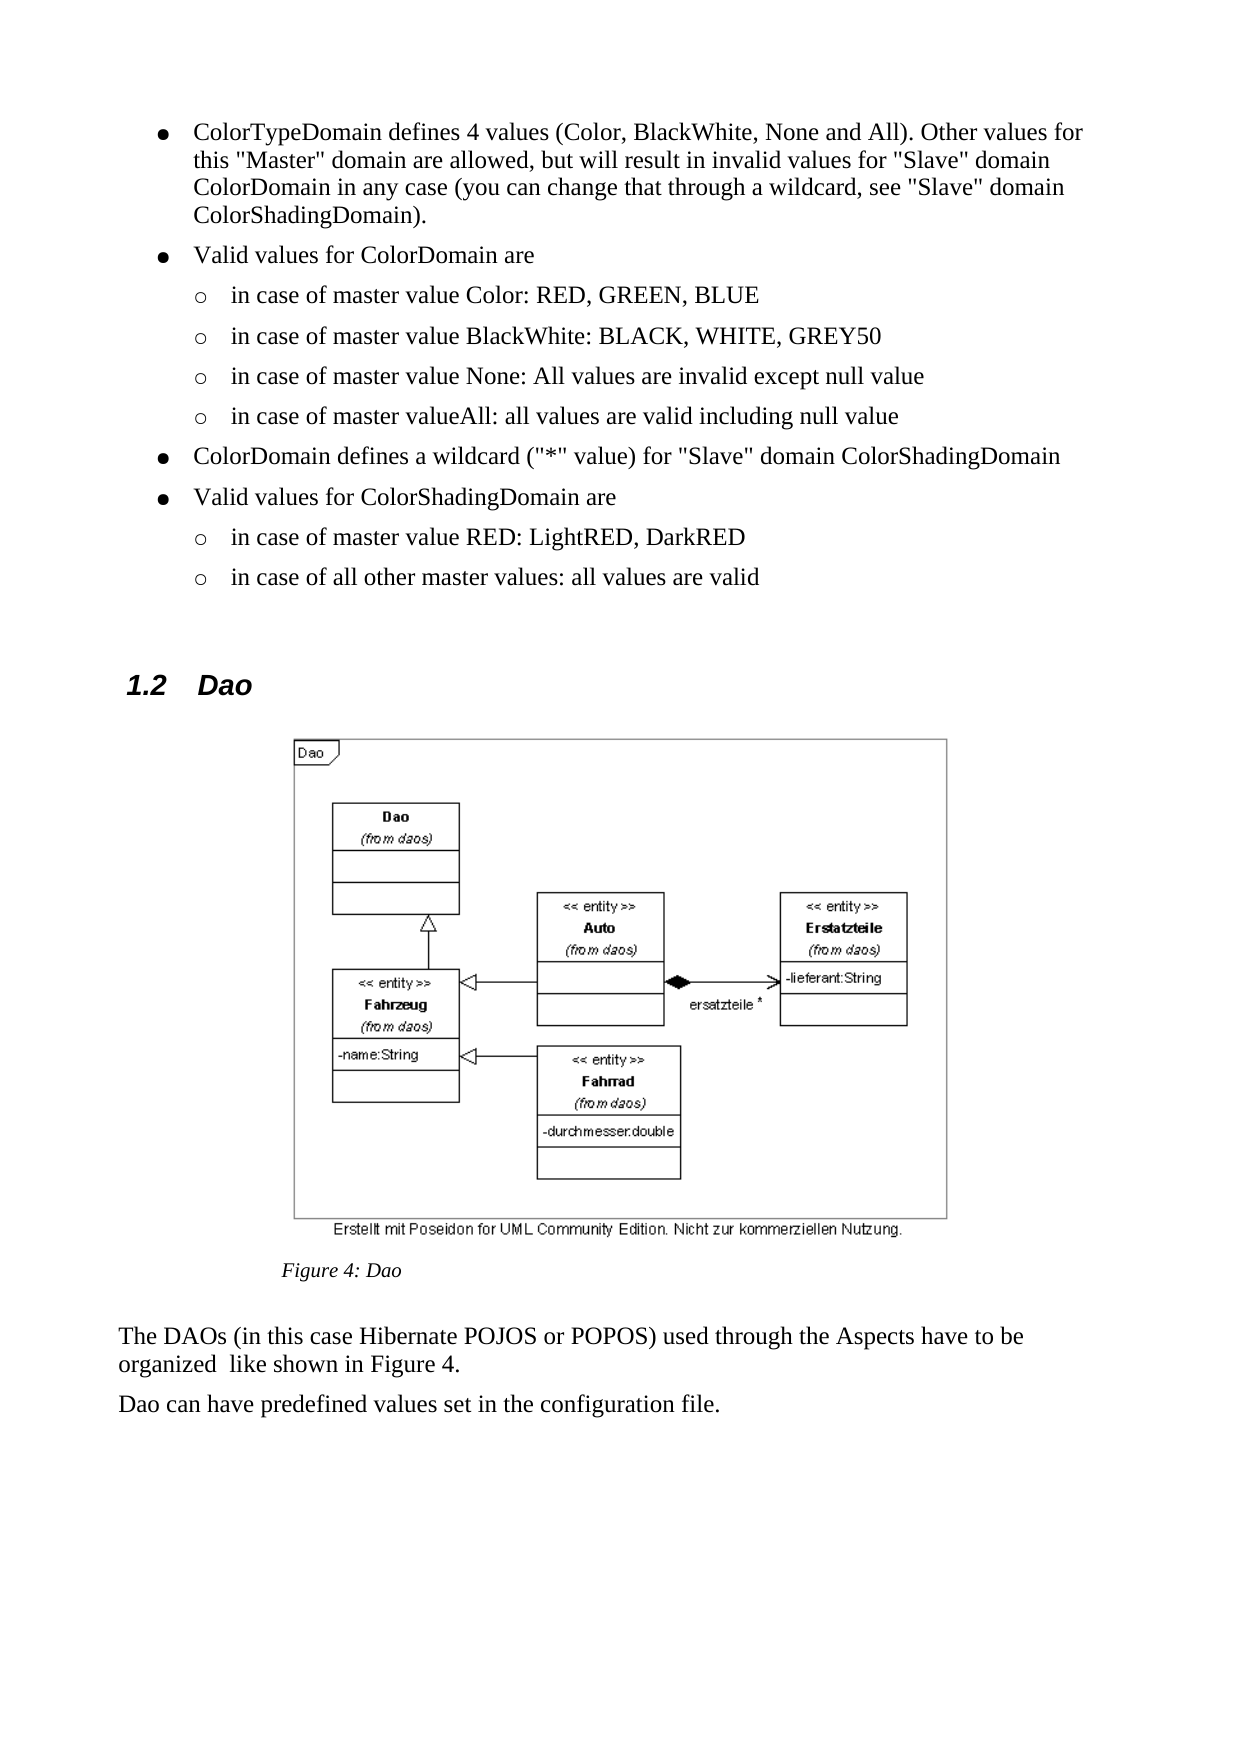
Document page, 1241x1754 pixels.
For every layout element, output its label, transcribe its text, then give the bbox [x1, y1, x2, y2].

list in case of master value RED: LightRED, DarkRED [193, 523, 1122, 551]
list in case of master value None: All values are invalid except null value [193, 362, 1122, 390]
subtitle Dao [118, 668, 1122, 701]
list Valid values for ColorDomain are [156, 241, 1122, 269]
list Valid values for ColorShadingDomain are [156, 483, 1122, 510]
picture [281, 726, 959, 1259]
list in case of all other master values: all values are valid [193, 563, 1122, 591]
text Figure 4: Dao [281, 1259, 959, 1282]
list ColorTypeDomain defines 4 values (Color, BlackWhite, None and All). Other values for this "Master" domain are allowed, but will result in invalid values for "Slave" domain ColorDomain in any case (you can change that through a wildcard, see "Slave" domain ColorShadingDomain). [156, 118, 1122, 229]
text The DAOs (in this case Hibernate POJOS or POPOS) used through the Aspects have to be organized like shown in Figure 4. [118, 1322, 1122, 1378]
list in case of master valueAll: all values are valid including null value [193, 402, 1122, 430]
list ColorDomain defines a wildcard ("*" value) for "Slave" domain ColorShadingDomain [156, 442, 1122, 470]
list in case of master value Color: RED, GREEN, BLUE [193, 282, 1122, 309]
text Dao can have predefined values set in the configuration file. [118, 1390, 1122, 1418]
list in case of master value BlackWhite: BLACK, WHITE, GREY50 [193, 322, 1122, 349]
